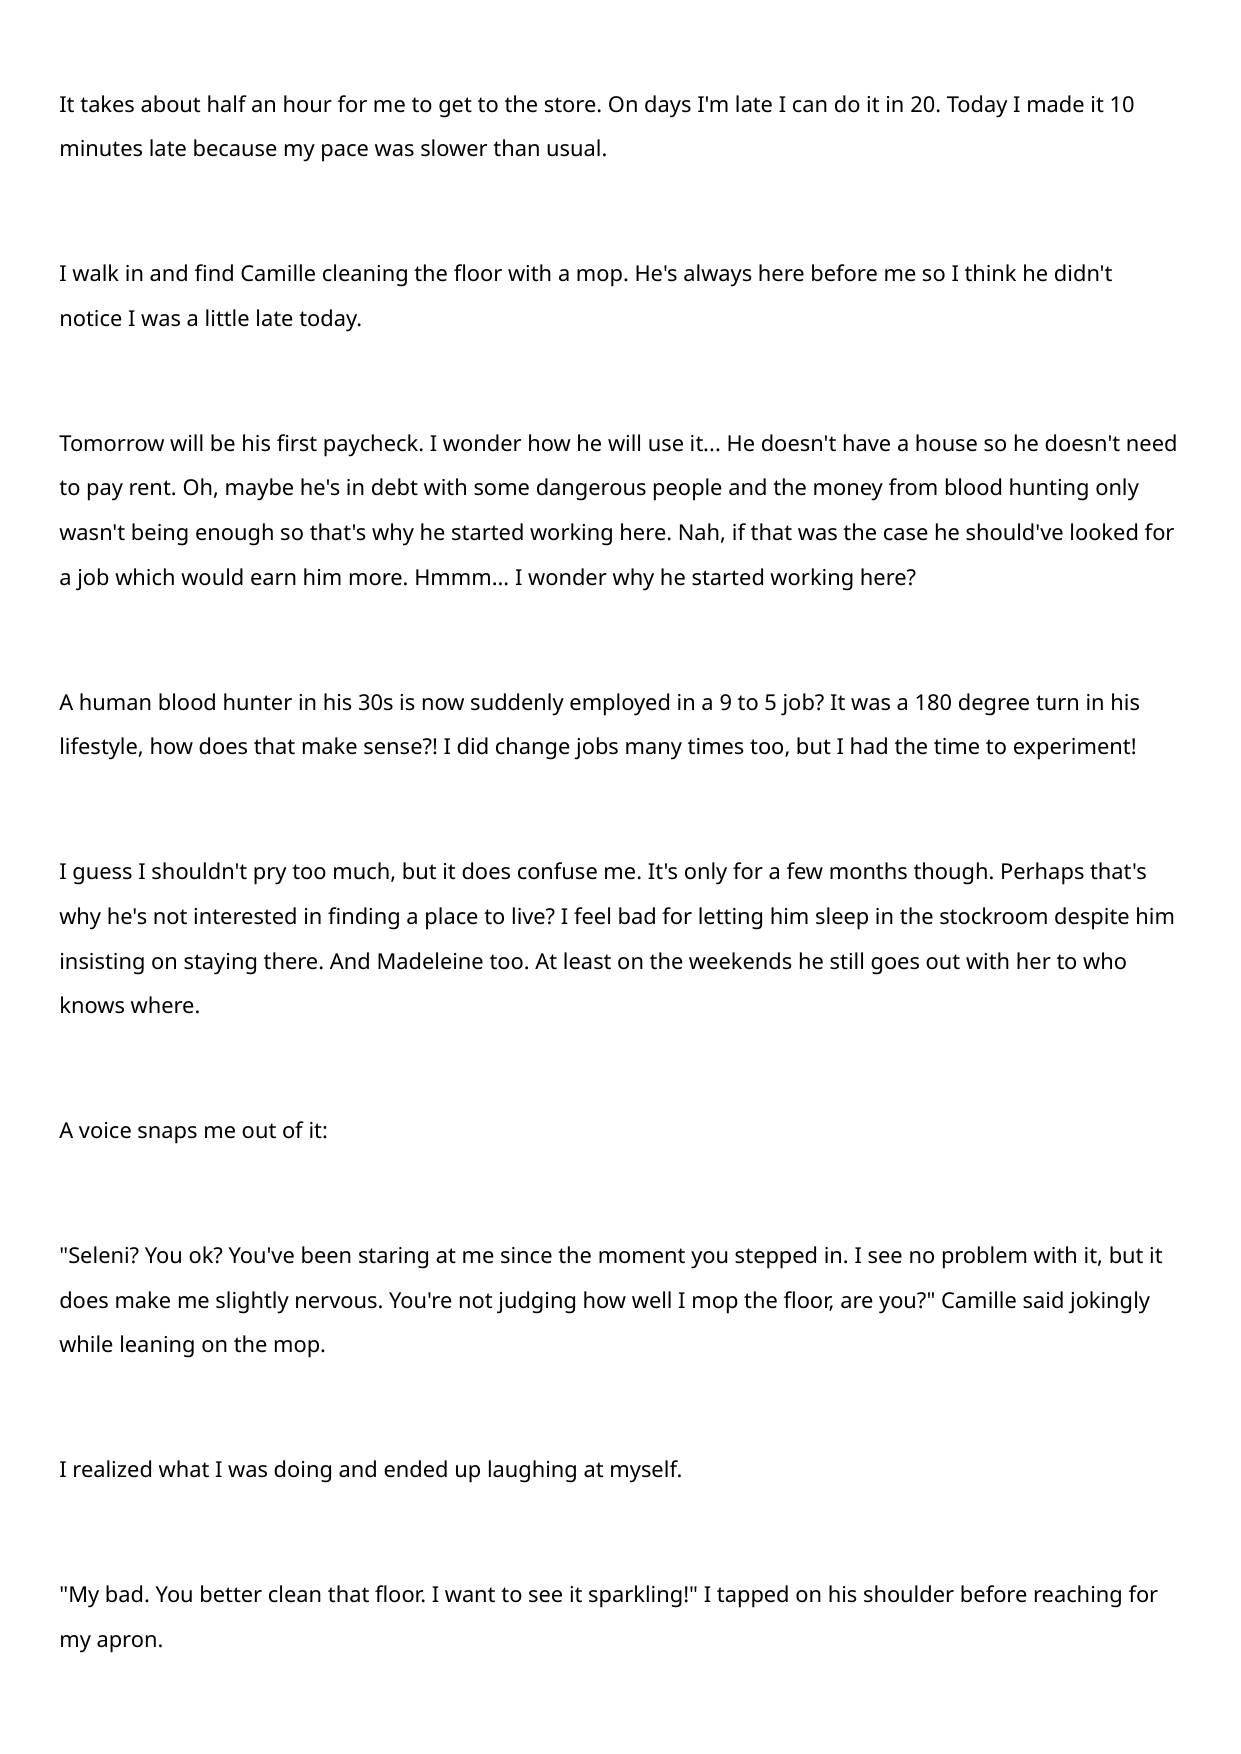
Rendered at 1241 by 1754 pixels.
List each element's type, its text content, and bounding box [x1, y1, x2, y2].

text I realized what I was doing and ended up laughing at myself. [59, 1454, 1181, 1484]
text A voice snaps me out of it: [59, 1115, 1181, 1145]
text It takes about half an hour for me to get to the store. On days I'm late I can do it in 20. Today I made it 10 minutes late because my pace was slower than usual. [59, 88, 1181, 163]
text I walk in and find Camille cleaning the floor with a mop. He's always here before me so I think he didn't notice I was a little late today. [59, 258, 1181, 333]
text I guess I shouldn't pry too much, but it does confuse me. It's only for a few months though. Perhaps that's why he's not interested in finding a place to live? I feel bad for letting him sleep in the stockroom despite him insisting on staying there. And Madeleine too. At least on the weekends he still goes out with her to who knows where. [59, 856, 1181, 1020]
text "Seleni? You ok? You've been staring at me since the moment you stepped in. I see no problem with it, but it does make me slightly nervous. You're not judging how well I mop the floor, are you?" Camille said jokingly while leaning on the mop. [59, 1240, 1181, 1359]
text Tomorrow will be his first paycheck. I wonder how he will use it... He doesn't have a house so he doesn't need to pay rent. Oh, maybe he's in debt with some dangerous people and the money from blood hunting only wasn't being enough so that's why he started working here. Nah, if that was the case he should've looked for a job which would earn him more. Hmmm... I wonder why he started working here? [59, 428, 1181, 592]
text "My bad. You better clean that floor. I want to see it sparkling!" I tapped on his shoulder before reaching for my apron. [59, 1579, 1181, 1654]
text A human blood hunter in his 30s is now suddenly employed in a 9 to 5 job? It was a 180 degree turn in his lifestyle, how does that make sense?! I did change jobs many times too, but I had the time to experiment! [59, 687, 1181, 761]
